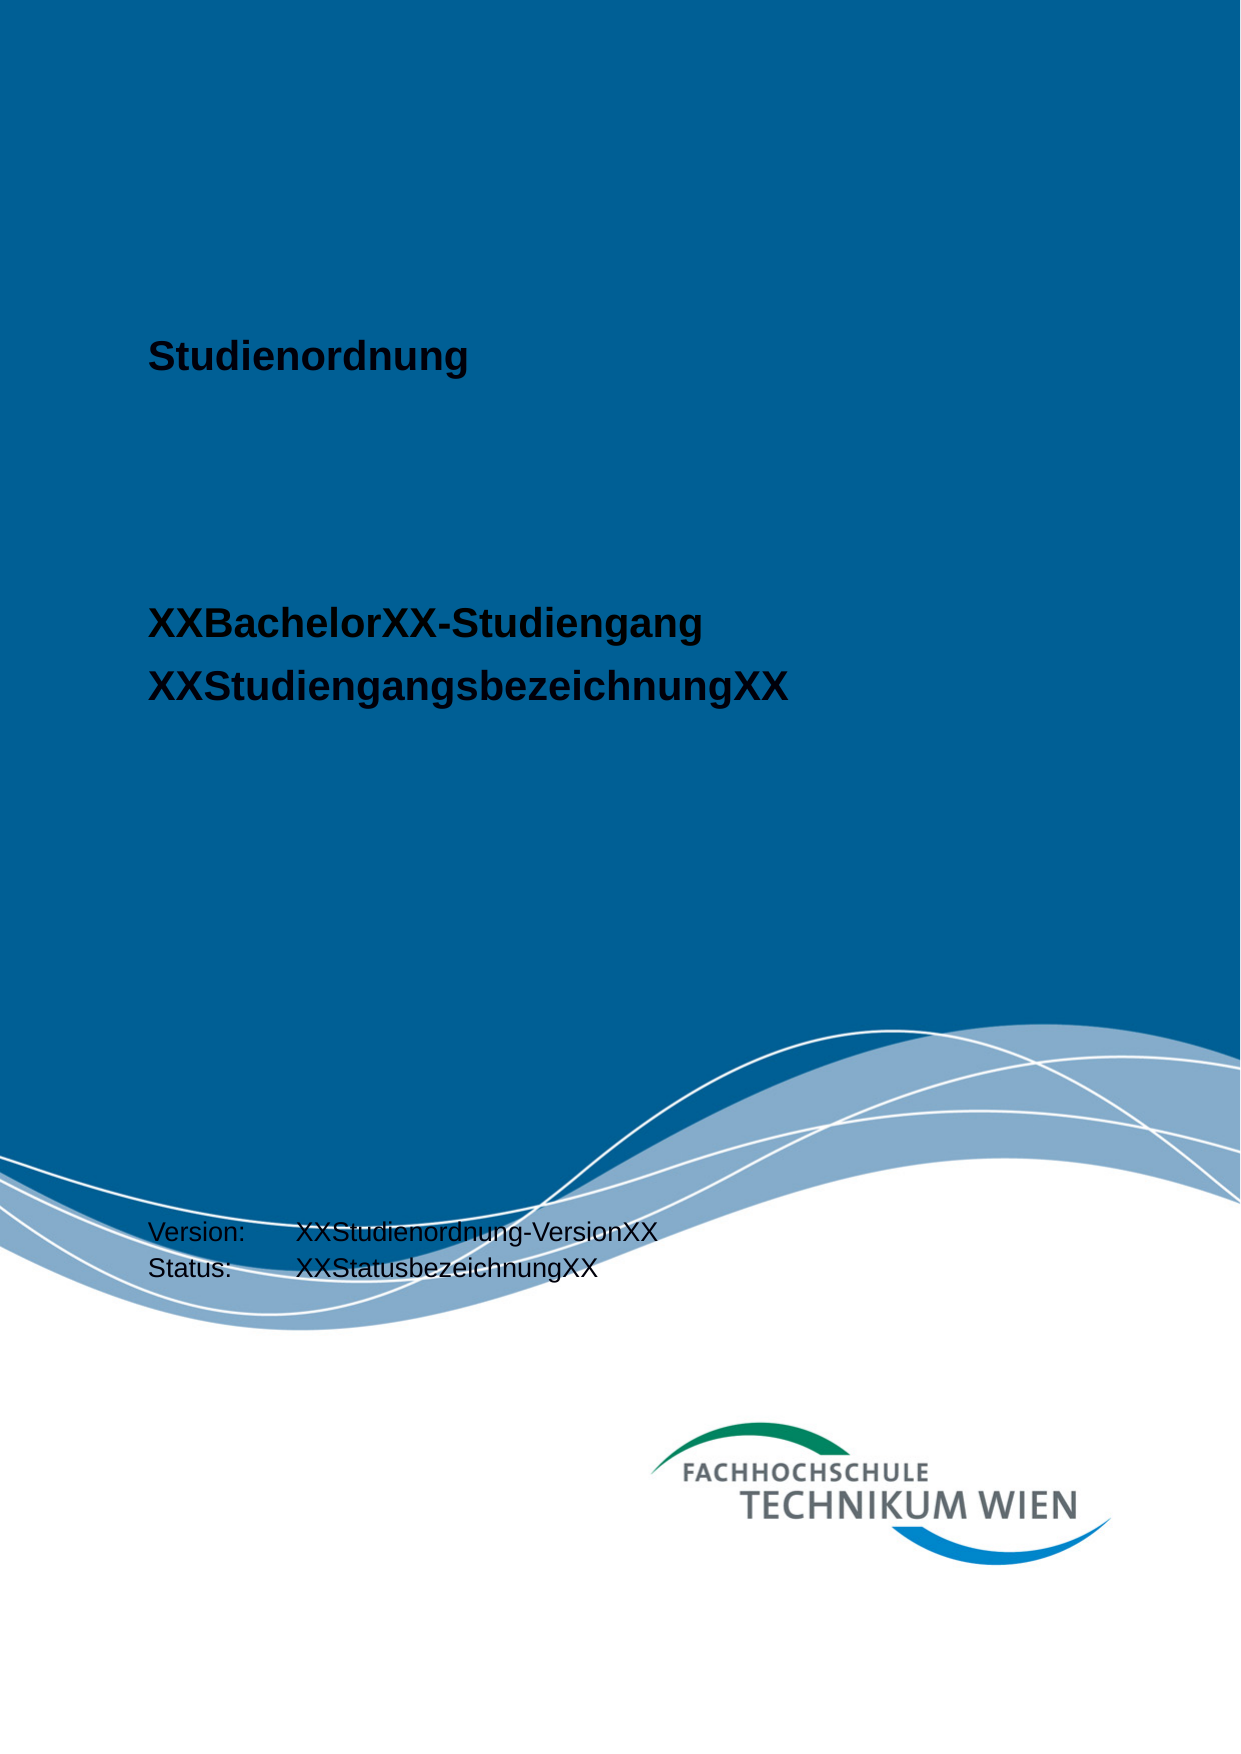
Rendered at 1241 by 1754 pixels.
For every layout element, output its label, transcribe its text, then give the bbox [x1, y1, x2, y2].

picture [0, 0, 1241, 1754]
text Version: XXStudienordnung-VersionXX [148, 1216, 1063, 1247]
text Status: XXStatusbezeichnungXX [148, 1252, 1063, 1283]
text XXBachelorXX-Studiengang [148, 599, 1063, 647]
text Studienordnung [148, 331, 1063, 379]
text XXStudiengangsbezeichnungXX [148, 661, 1063, 709]
